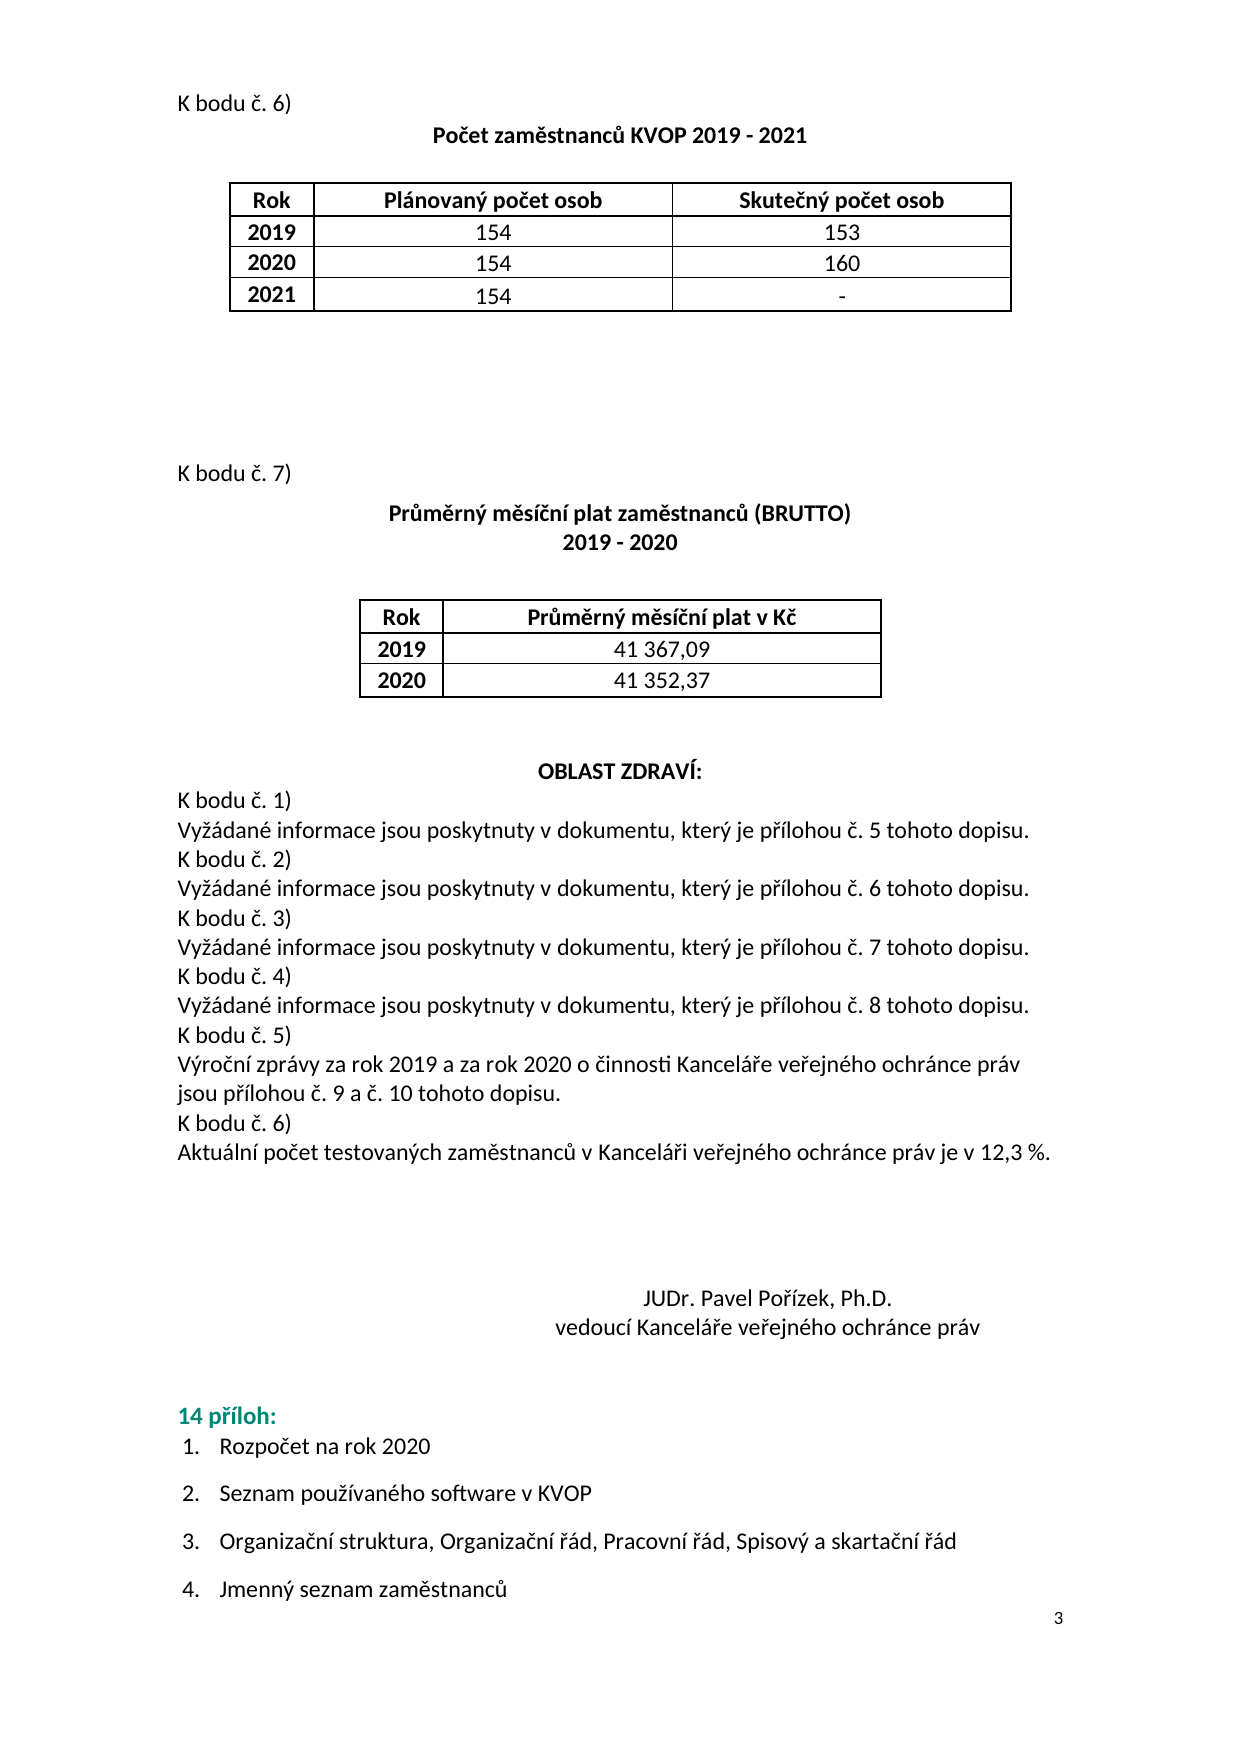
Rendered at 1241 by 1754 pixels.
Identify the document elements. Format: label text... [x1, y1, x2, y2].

text K bodu č. 5) [177, 1020, 1063, 1049]
table_cell 2021 [231, 278, 313, 310]
text K bodu č. 2) [177, 844, 1063, 873]
table_cell [230, 149, 313, 182]
text OBLAST ZDRAVÍ: [177, 756, 1063, 786]
table_cell 2019 [231, 217, 313, 246]
table_cell 153 [673, 217, 1010, 246]
table_cell 160 [673, 247, 1010, 277]
table_cell 2019 [361, 634, 442, 663]
list Organizační struktura, Organizační řád, Pracovní řád, Spisový a skartační řád [182, 1526, 1063, 1555]
text 14 příloh: [177, 1400, 1063, 1431]
table_cell [443, 566, 881, 599]
text K bodu č. 1) [177, 786, 1063, 815]
table_cell 41 352,37 [444, 664, 880, 696]
text vedoucí Kanceláře veřejného ochránce práv [177, 1312, 1063, 1342]
text Aktuální počet testovaných zaměstnanců v Kanceláři veřejného ochránce práv je v 12,3 %. [177, 1137, 1063, 1166]
text Výroční zprávy za rok 2019 a za rok 2020 o činnosti Kanceláře veřejného ochránce práv jsou přílohou č. 9 a č. 10 tohoto dopisu. [177, 1049, 1063, 1108]
text K bodu č. 4) [177, 961, 1063, 991]
text Vyžádané informace jsou poskytnuty v dokumentu, který je přílohou č. 8 tohoto dopisu. [177, 991, 1063, 1020]
table_header Počet zaměstnanců KVOP 2019 - 2021 [230, 118, 1011, 149]
list Jmenný seznam zaměstnanců [182, 1574, 1063, 1603]
table_cell 154 [315, 217, 672, 246]
table_cell 2020 [231, 247, 313, 277]
text K bodu č. 6) [177, 1108, 1063, 1137]
text JUDr. Pavel Pořízek, Ph.D. [177, 1283, 1063, 1312]
table_cell Rok [361, 601, 442, 632]
table_cell [360, 566, 443, 599]
table_cell [314, 149, 673, 182]
table_cell - [673, 278, 1010, 310]
table_cell [673, 149, 1011, 182]
table_cell 154 [315, 247, 672, 277]
table_cell 154 [315, 278, 672, 310]
text K bodu č. 6) [177, 88, 1063, 118]
list Seznam používaného software v KVOP [182, 1478, 1063, 1508]
list Rozpočet na rok 2020 [182, 1431, 1063, 1460]
text K bodu č. 7) [177, 458, 1063, 488]
table_header Průměrný měsíční plat zaměstnanců (BRUTTO) 2019 - 2020 [360, 488, 881, 566]
text Vyžádané informace jsou poskytnuty v dokumentu, který je přílohou č. 5 tohoto dopisu. [177, 815, 1063, 844]
text K bodu č. 3) [177, 903, 1063, 932]
table_cell 41 367,09 [444, 634, 880, 663]
text Vyžádané informace jsou poskytnuty v dokumentu, který je přílohou č. 6 tohoto dopisu. [177, 873, 1063, 903]
table_cell 2020 [361, 664, 442, 696]
table_cell Rok [231, 184, 313, 215]
text Vyžádané informace jsou poskytnuty v dokumentu, který je přílohou č. 7 tohoto dopisu. [177, 932, 1063, 961]
table_cell Plánovaný počet osob [315, 184, 672, 215]
table_cell Skutečný počet osob [673, 184, 1010, 215]
table_cell Průměrný měsíční plat v Kč [444, 601, 880, 632]
